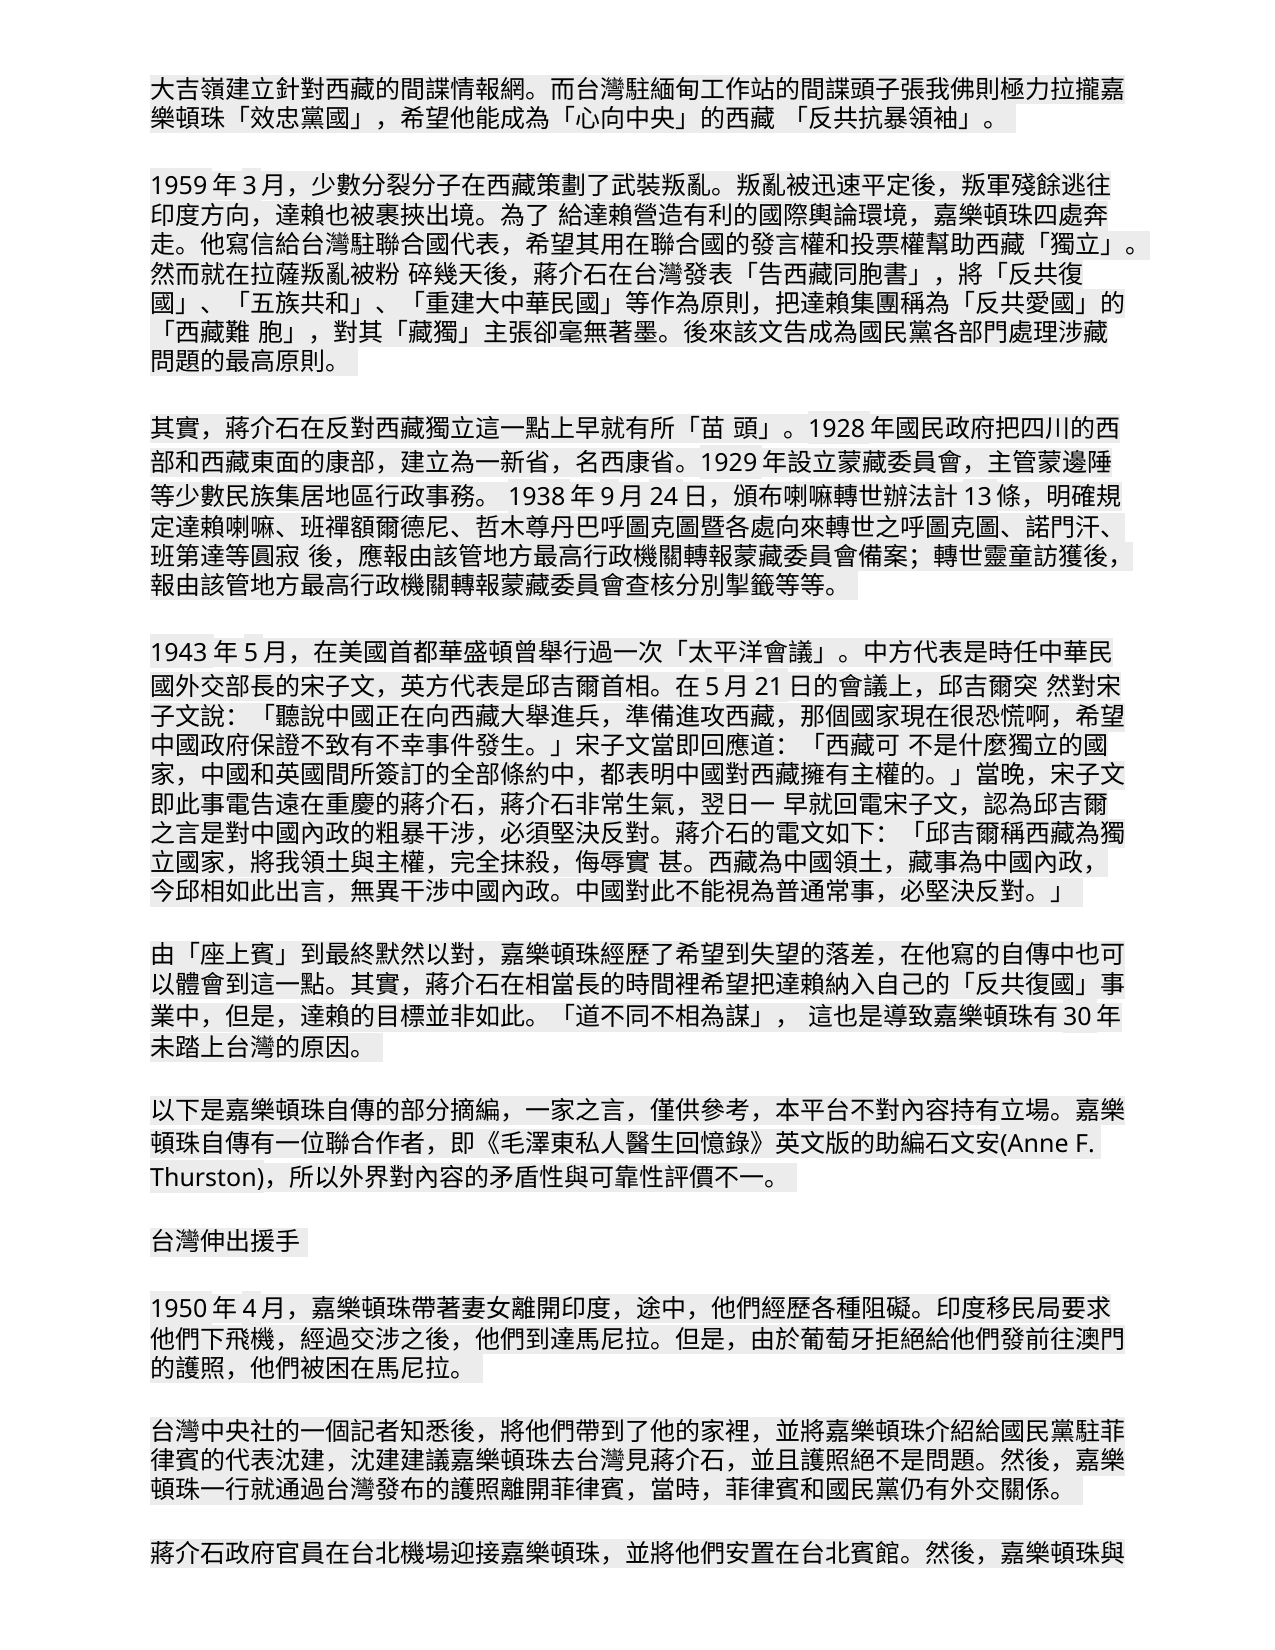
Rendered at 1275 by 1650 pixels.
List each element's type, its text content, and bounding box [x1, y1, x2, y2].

text 我看見范光棣老師貼了一位名叫張文奎的人寫的文章，關於西藏。但我發現前面一大部份是陳真寫過的文章複製貼上，但我找了60多頁留言板上的內容，還沒找到陳真寫的那篇留言。 從「美國的這類作為...」開始，那五大段都是陳真寫的文字，我應該沒有看錯吧？我已經留言向這位仁兄提出抗議了。 懷軒 全文如下： 達賴二哥嘉樂頓珠親筆寫懺悔回憶錄： 《我一生最大錯誤就是與美國中情局同流合污》 ——美國一心只想借藏獨勢力顛覆分裂中國！ 時間證明一切！達賴二哥嘉樂頓珠親筆寫懺悔回憶錄：《我一生最大錯誤就是與美國中情局同流合污》，美國一心只想借藏獨勢力顛覆分裂中國！ 2015年四月，過去長期擔任達賴特使的達賴的哥哥嘉樂頓珠，出版了回憶錄 「The Untold Story of My Struggle for Tibet"。嘉樂頓珠說，他 「一生中最大的悔恨" 就是跟美國中情局合作，接受來自中情局的各種援助及代為訓練西藏武裝人員與游擊隊。中情局為藏人設立的武裝訓練基地，最初選在印巴邊境附近，後來轉移到尼 泊爾木斯塘及美國科羅拉多等地；接受訓練後的大批西藏武裝份子，透過美國的協助，潛入西藏發動攻擊，並且從中奪取中共一些重要情報給美國。 多年之後，嘉樂頓珠才知道自己上當，並且自認因此錯失西藏問題和平解決的最佳時機。他說，美國事實上不但絲毫無意於減緩西藏與中國之間的緊張關係， 反倒盡力擴大之，目的無非就是要藉此傷害中國。嘉樂頓珠說，問題是，傷害了中國的同時，也傷害了西藏；唯一獲利的是從中翻雲覆雨的美國。嘉樂頓珠還強調， 美國提供給藏人的各種武器從來都不是美國製，他認為這是因為美國不願留下任何暗中協助藏人進行武裝組織與攻擊的證據。 對於這整個經過，達賴的哥哥嘉樂頓珠是這麼說的：「終我一生，只有一件可堪悔恨之事：那就是與中情局發生關聯。最初，我真的相信，美國人想要幫助我們為獨立而戰，最後我意識到，事情並非如此單純，這只是我的一廂情願。中情局的目標從來都不是西藏獨立，事實上，我不認為美國真的想施以援手，他們只是想引起衝突，用西藏人來製造中國和印度之間的誤解與不和。 最終他們成功了，1962年的中印邊境戰爭就是一場悲劇。」 「我們與中情局的合作，惹惱了中國人，給了他們進行大規模鎮壓的藉口。結果是，數萬西藏人因此而死。」「我與美國中情局的關係，沈甸甸地壓在我心 上，我已 經保持了幾十年的沈默，但是現在我必須說出真相。我們與中情局的合作是錯誤的。我們不應當收取中情局的援助。如果我們不與中情局合作，如果我們不貪圖中情 局所給予的那些極為有限的好處，中共就沒有藉口殺掉那麽多西藏人。我們與中情局的合作，導致了那麽多無辜者的死亡。他們殺死的不僅是我們的人民，同時也試 圖扼殺我們的文化。我與中情局一起完成的那些事，促成了西藏文化的徹底毀滅。這給我帶來了巨大痛苦，在許多年裏使我備受困擾。我不能忘卻這一切，我是有罪 的。這是我一生最大的悔恨。" 美國的這類作為，不斷反覆施行至今，在世界各地以所謂民主自由及人權為藉口，盡一切力量挑起血腥動亂與衝突，藉以顛覆、攻擊乃至入侵與佔領所有不聽 話或敵對的各國政權；方法之一就是藉著提供經援與武器給所謂反對勢力，藉以挑起各種抗爭與動亂，從中坐收漁利。毫無疑問，今天要不是中共國力強大，整個大 陸早已成為伊拉克及阿富汗那般的血腥人間煉獄，八國聯軍及軍閥割據和大饑荒等等恐怖歷史，老早重演。 我常想，今天我若是中共領導人，面對這樣一個無惡不作、無所不用其極、信奉極端暴力與恐怖主義的美國政府，用盡一切手段想在中國製造動亂與分裂，我 有可能不實施某種鎮壓或管制嗎？恐怕不可能。除非我想讓整個中國十幾億人民陷於水火、墮入猶如伊拉克、敘利亞、利比亞及阿富汗等等等等等那樣一種永不見天 日的人間煉獄。 時至今日，應該不會再有人稱讚美國發動侵略伊拉克戰爭了吧？應該也不會有人相信什麼海珊擁有大規模毀滅武器準備毀滅人類的鬼話。而且恰恰相反，這幾年來許多機密文件紛紛清楚地顯示：美國不但不是因為 「懷疑" 海珊 「可能擁有" 大規模毀滅武器而入侵伊拉克，而是因為美國 「確切知道" 海珊根本沒有任何大規模毀滅武器，所以才肆無忌憚地派出地面部隊入侵佔領伊拉克。 邪惡之事，總是出之以冠冕堂皇光鮮亮麗之名。例如，隨手舉個例好了。美國從事這一切齷齪勾當的偉大說詞之一就是透過所謂民主輸出與人權輸出。美國有 個 「假民營真官方" 的所謂人權機構就叫做 「美國國家民主輸出基金會"（National Endowment for Democracy，縮寫：NED，一般翻譯做美國民主基金會），它是美國中情局底下一個負責顛覆與攻擊敵對政權或製造各種所謂 「民主抗爭" 的經援單位。在兩岸三地方面，凡是反中反華者，都是他們所要表揚與鉅額金錢贊助的對象，包括法輪功及王丹等一票所謂民運人士，獎勵他們繼續打擊中國，捍衛 所謂民主自由。台灣方面，扁嫂吳淑珍也曾經是美國民主基金會2002年的獲獎者，獎勵她對所謂民主與人權所做出的巨大貢獻。 反觀中國崛起以來，從不曾侵略它國，不曾派出一兵一卒，不曾發射一彈一炮，所謂影響力之擴張，無非就是提供各國經援，協助開發民生設施，鑿井開路，建水庫 設電廠，方便以後大家互相往來做生意。然而，英國和美國卻不是這樣，半個多世紀來，不斷在世界各地燒殺擄掠殺害數千萬生命。惡行不奇怪，奇怪的是：人們居 然完全看不見血流成河，卻能看見一點皮毛之傷，並且為之 「義憤填膺"？明明中國是一善，美國是一惡；偏偏世人善惡顛倒、是非不分；對滿手血腥的美國歌功頌德，對從不侵犯他國的中國卻極盡污衊抹黑之能事。 轉眼間西藏自治區已成立50周年，經濟社會發展取得了巨大成就。流亡境外的達賴二哥嘉樂頓珠在美國出版回憶錄，稱後悔當年與美中情局合作，台北、新德里到華盛頓都背叛了達賴，美國只是為了自己的利益挑起矛盾。 現年87歲的嘉樂頓珠，與約翰·霍普金斯大學國家關係學院教授石文安博士合作，共同撰寫了他的回憶錄：《噶倫堡的麵條商人：我為西藏奮鬥的背後不為人知的 故事》(TheNoodleMakerofKalimpong:TheUntoldStoryofMyStruggleforTibet)。該書於今年4 月在美國公共事務出版社出版，披露了許多不為外界所知的內幕。 16歲被送到南京學習 嘉樂頓珠生於1928年，是十四世達賴喇嘛丹增嘉措的二哥，畢業於國民黨南京中央政治學校。他在回憶錄中說，十六歲被父親送到南京學習，開始接觸高層政治 生活。那時，蔣介石、宋美齡一有空就接他到家裡吃飯。上世紀70年代末到80年代，他曾任達賴私人代表與中央政府聯繫。此後的半個多世紀，他的名字與達賴 喇嘛緊緊相連。 「達賴逃亡是事先設計的」 嘉樂頓珠透露，1950年人民解放軍開始進軍西藏時，他悄悄地去了印度，為達賴喇嘛尋找退路。他考慮，萬一達賴喇嘛發動叛亂，必須提前設計逃亡路線。一直 對西藏顯示出濃厚興趣的印度無疑是最好選擇。在印度，美國中情局(CIA)一直與他接觸。按照他們的計劃，利用空投的方式，讓攜帶無線電與武器的藏獨分子 進入中國境內。在中情局的訓練下，兩名藏人成功的到達達賴身邊，並陪同他一起逃亡。在逃亡途中，他們一直使用無線電台與印度聯繫。 「一生都懊悔與美國中情局合作」 1959年達賴喇嘛叛逃。此後三十年間，嘉樂頓珠一直遊走於美國中情局、印度情報部門和台灣蔣介石政府間。可以說，他參與了達賴方面與各種國際政治勢力的 周旋，也親眼看到美國對待「西藏問題」的態度，隨中美關係親疏搖擺不定。2009年，他接受《華爾街時報》採訪時，曾公開說：「美國人只能給中國找點麻煩 而已，並沒有對西藏的長久政策。達賴喇嘛從未被視為什麼角色。」在這本回憶錄的最後，他直言不諱地表示：美國只是為了自己的利益，挑起漢藏不和，並成功利 用此事深化與印度的誤解與混亂。他說：「與美國中情局的合作，是我一生都懊悔的事情。」 「中央領導對我很好、很客氣」 他在回憶錄中說，從上世紀70年代末開始，他頻繁來往於印度和香港，就是想了解中國大陸發生了什麼，在任的領導人對達賴喇嘛的態度如何。在北京受到鄧小 平、習仲勛、烏蘭夫等中央領導接見。鄧小平「很有胸懷」，對境外藏胞提出「愛國一家、愛國不分先後」，「來去自由、既往不咎」等政策。「習仲勛、烏蘭夫等 領導對我都很好，很客氣，我們之間常常交談得很愉快」。 「『流亡政府』的誤判使機會喪失」 他在回憶錄中說，中央為了表達接觸商談的誠意，提出可以讓達賴喇嘛選擇商談的時間和地點。這是中央政府的低姿態，是一個讓步。但由於某些「流亡政府」官員 錯誤判斷上世紀90年代之初中國當時的形勢，加之受印度方面的干擾，在未知會中央的情況下，單方面公布了接觸商談的時間地點。這種違反常規的做法，最終使 達賴喇嘛在雙方關係最為緩和的時期，喪失了一次彌足珍貴的「談判」機會。 達賴哥哥述台灣與藏獨道不同，蔣介石守住底線堅持不認同西藏獨立。 達賴喇嘛的哥哥嘉樂頓珠今年4月份出書詳細披露了西藏流亡政府與中共、國民黨、印度、美國的交往歷程（詳見《藏獨窮 途末路 達賴哥哥自述被美國欺騙始末》《最後靠山撒手 達賴喇嘛的國際棄兒煉成記》《達賴哥哥出書披露與北京談判細節》），除了痛感流亡藏人被美國印度欺騙，台灣對西藏獨立的反對也讓嘉樂頓珠印象深刻。 1959 年3月17日夜，達賴喇嘛化裝成一名普通士兵，在「四水六崗衛教軍」簇擁下逃向印度，開始了他的流亡生涯。達賴喇嘛一直希望藉助外部的力量，如印度和美國 等國家的支持，最終贏得西藏獨立。但不能忽略的一點就是，達賴喇嘛並未切斷與中國各政治勢力的聯繫，其中就包括退居台灣的蔣介石。而給蔣介石和達賴喇嘛牽 線搭橋的「中間人」就是達賴喇嘛的哥哥嘉樂頓珠。 嘉樂頓珠和國民黨多有交集，並且與蔣介石私交頗深。1946年，嘉樂頓珠被選為「西藏代表 團代表」出席南京召開的偽國民大會，隨即進入國民黨南京中央政治學校學習。嘉樂頓珠在校期間還拿到蔣介石的獎學金補貼，並於1948年與其漢族女同學朱丹 結婚，朱丹是國民黨將軍、蒙藏委員會委員朱緩光的女兒。 1955年，因民主改革觸動了西藏周邊地區一些藏族部落首領、商人及喇嘛的既得利 益，康區出現叛亂，美國和台灣當局認為機不可失，紛紛派人到印度找嘉樂頓珠。美國人希望嘉樂頓珠能聯絡「康巴游擊隊」，物色人員出國受訓，並幫助嘉樂頓珠 在印度噶倫堡和大吉嶺建立針對西藏的間諜情報網。而台灣駐緬甸工作站的間諜頭子張我佛則極力拉攏嘉樂頓珠「效忠黨國」，希望他能成為「心向中央」的西藏 「反共抗暴領袖」。 1959年3月，少數分裂分子在西藏策劃了武裝叛亂。叛亂被迅速平定後，叛軍殘餘逃往印度方向，達賴也被裹挾出境。為了 給達賴營造有利的國際輿論環境，嘉樂頓珠四處奔走。他寫信給台灣駐聯合國代表，希望其用在聯合國的發言權和投票權幫助西藏「獨立」。然而就在拉薩叛亂被粉 碎幾天後，蔣介石在台灣發表「告西藏同胞書」，將「反共復國」、「五族共和」、「重建大中華民國」等作為原則，把達賴集團稱為「反共愛國」的「西藏難 胞」，對其「藏獨」主張卻毫無著墨。後來該文告成為國民黨各部門處理涉藏問題的最高原則。 其實，蔣介石在反對西藏獨立這一點上早就有所「苗 頭」。1928年國民政府把四川的西部和西藏東面的康部，建立為一新省，名西康省。1929年設立蒙藏委員會，主管蒙邊陲等少數民族集居地區行政事務。 1938年9月24日，頒布喇嘛轉世辦法計13條，明確規定達賴喇嘛、班禪額爾德尼、哲木尊丹巴呼圖克圖暨各處向來轉世之呼圖克圖、諾門汗、班第達等圓寂 後，應報由該管地方最高行政機關轉報蒙藏委員會備案；轉世靈童訪獲後，報由該管地方最高行政機關轉報蒙藏委員會查核分別掣籤等等。 1943 年5月，在美國首都華盛頓曾舉行過一次「太平洋會議」。中方代表是時任中華民國外交部長的宋子文，英方代表是邱吉爾首相。在5月21日的會議上，邱吉爾突 然對宋子文說：「聽說中國正在向西藏大舉進兵，準備進攻西藏，那個國家現在很恐慌啊，希望中國政府保證不致有不幸事件發生。」宋子文當即回應道：「西藏可 不是什麼獨立的國家，中國和英國間所簽訂的全部條約中，都表明中國對西藏擁有主權的。」當晚，宋子文即此事電告遠在重慶的蔣介石，蔣介石非常生氣，翌日一 早就回電宋子文，認為邱吉爾之言是對中國內政的粗暴干涉，必須堅決反對。蔣介石的電文如下：「邱吉爾稱西藏為獨立國家，將我領土與主權，完全抹殺，侮辱實 甚。西藏為中國領土，藏事為中國內政，今邱相如此出言，無異干涉中國內政。中國對此不能視為普通常事，必堅決反對。」 由「座上賓」到最終默然以對，嘉樂頓珠經歷了希望到失望的落差，在他寫的自傳中也可以體會到這一點。其實，蔣介石在相當長的時間裡希望把達賴納入自己的「反共復國」事業中，但是，達賴的目標並非如此。「道不同不相為謀」， 這也是導致嘉樂頓珠有30年未踏上台灣的原因。 以下是嘉樂頓珠自傳的部分摘編，一家之言，僅供參考，本平台不對內容持有立場。嘉樂頓珠自傳有一位聯合作者，即《毛澤東私人醫生回憶錄》英文版的助編石文安(Anne F. Thurston)，所以外界對內容的矛盾性與可靠性評價不一。 台灣伸出援手 1950年4月，嘉樂頓珠帶著妻女離開印度，途中，他們經歷各種阻礙。印度移民局要求他們下飛機，經過交涉之後，他們到達馬尼拉。但是，由於葡萄牙拒絕給他們發前往澳門的護照，他們被困在馬尼拉。 台灣中央社的一個記者知悉後，將他們帶到了他的家裡，並將嘉樂頓珠介紹給國民黨駐菲律賓的代表沈建，沈建建議嘉樂頓珠去台灣見蔣介石，並且護照絕不是問題。然後，嘉樂頓珠一行就通過台灣發布的護照離開菲律賓，當時，菲律賓和國民黨仍有外交關係。 蔣介石政府官員在台北機場迎接嘉樂頓珠，並將他們安置在台北賓館。然後，嘉樂頓珠與蔣介石夫婦會面。蔣介石鼓勵嘉樂頓珠留在台灣，甚至還建議嘉樂頓珠負責蒙古和台灣事務辦公室的工作。但嘉樂頓珠拒絕了，解釋稱只想繼續學業。當時，嘉樂頓珠22歲。 之後，他們就被困在台灣。國民黨不允許他們離開，但是，並非是軟禁。嘉樂頓珠可以去台灣的任何地方，待遇也很好。 嘉 樂頓珠在書中解釋蔣介石這樣做的原因：「原因可能在於蔣介石擔憂我太年輕，很容易受到影響，可能會陷入共產黨的魔咒中。」但是，嘉樂頓珠並沒有告訴蔣介 石，其實他已經不打算回中國了。但是，最終，蔣介石政府人員還是發現這一點了。他們也知道了朱德當時通過嘉樂頓珠岳父轉交給嘉樂頓珠的信，在信中，朱德 稱，中共掌權後，西藏不會發生任何改變，並邀請Kashag派代表團訪問北京。台灣官員私下裡告訴嘉樂頓珠，他們獲得了信件的照片。嘉樂頓珠的岳父去香港 郵寄這封信時，他住在嘉樂頓珠妻子的姑姑家，他的姑姑的丈夫是羅干，而羅干是國民黨在香港情報部門的領導，也是台灣情報部門戴笠的緊密聯繫人。嘉樂頓珠分 析認為，可能是他的岳父無意中將信件放在了桌上。可能他的岳父自己告訴了羅干。 嘉樂頓珠認為，在台灣這段時間很愉快，他還學會了釣魚。嘉樂頓珠在台灣滯留了16個月，蔣介石好吃好喝的招待嘉樂頓珠，花費全包。 有一天，一個美國人提出可以讓嘉樂頓珠寫信給杜魯門，並且能將信件交給杜魯門。他認為，杜魯門可以讓嘉樂頓珠離開台灣。嘉樂頓珠可以在美國學習。然後，嘉樂頓珠就給杜魯門和美國國務卿艾奇遜（Dean Acheson)寫了一封信。 三 個星期後，國民黨外交部長George Yeh給嘉樂頓珠打電話，同意嘉樂頓珠離開台灣。因為有不少手續，嘉樂頓珠並沒有馬上離開台灣。蔣介石夫婦對嘉樂頓珠能夠去美國表示很高興，給嘉樂頓珠舉 行歡送宴會後，還鼓勵嘉樂頓珠繼續學習，甚至還給了嘉樂頓珠一張5萬美元的支票。 國民黨和西藏目標大不同 1959年3月，少 數分裂分子在西藏策劃了武裝叛亂。為換取國際支持，嘉樂頓珠給美國和台灣都寫了求助信，蔣介石是第一個回復的。蔣介石派了一個女人假扮成遊客，來告訴嘉樂 頓珠將向援助武器和金錢。但是，嘉樂頓珠認為，西藏的事業和目標與國民黨政府是不同的。嘉樂頓珠希望蔣介石能夠支持他們爭取台灣的自由和獨立。蔣介石和國 民黨希望嘉樂頓珠推翻中共，讓國民黨重新奪回權力。嘉樂頓珠稱不能接受國民黨的條件。中共已經宣傳稱，嘉樂頓珠他們已經是國民黨的工具。嘉樂頓珠在書中 稱，我們從來沒有直接拒絕國民黨的幫助，我們只是沒有回應。 1964年初冬，印度情報局、CIA和西藏流亡人士建立了聯合情報辦公室——聯 合作戰中心。也就是這個時候，印度情報局局長Mullik要求嘉樂頓珠幫助他和國民黨的代表聯繫。通過老朋友，嘉樂頓珠秘密訪問台灣。台灣官員在台北機場 與嘉樂頓珠會晤，並拜訪蔣介石夫婦。當時，蔣介石已經75歲，蔣經國承擔了大多數的政治事務。嘉樂頓珠將印度的請求告訴了蔣經國和台灣的副外交部長，該外 交部長將嘉樂頓珠介紹給了台灣國家安全部的王部長。不久之後，王部長訪問新德里，之後，嘉樂頓珠將王部長介紹給Mullik，至此，印度和台灣情報機構建 立了密切的聯繫。嘉樂頓珠作為中間人的角色至此結束，但是，台灣和印度的關係一直持續至今，儘管它們已經沒有外交關係。 嘉樂頓珠還藉此訪問 台灣的機會，敦促台灣領導人公開支持西藏在達賴喇嘛的領導下自由、獨立。作為回報，達賴喇嘛會派出他的私人代表在台灣設立真正的西藏辦公室。與蔣經國和台 灣外交部長沈昌煥會晤時，嘉樂頓珠以為他和台灣達成了協議，甚至台灣可能在接下來的兩周內發布這一聲明。但是，台灣一直沒有發布這一聲明。蔣介石改變了主 意。台灣的西藏辦公室也沒有成立。嘉樂頓珠在後來的30年里都沒有訪問過台灣。 [150, 75, 1125, 1568]
